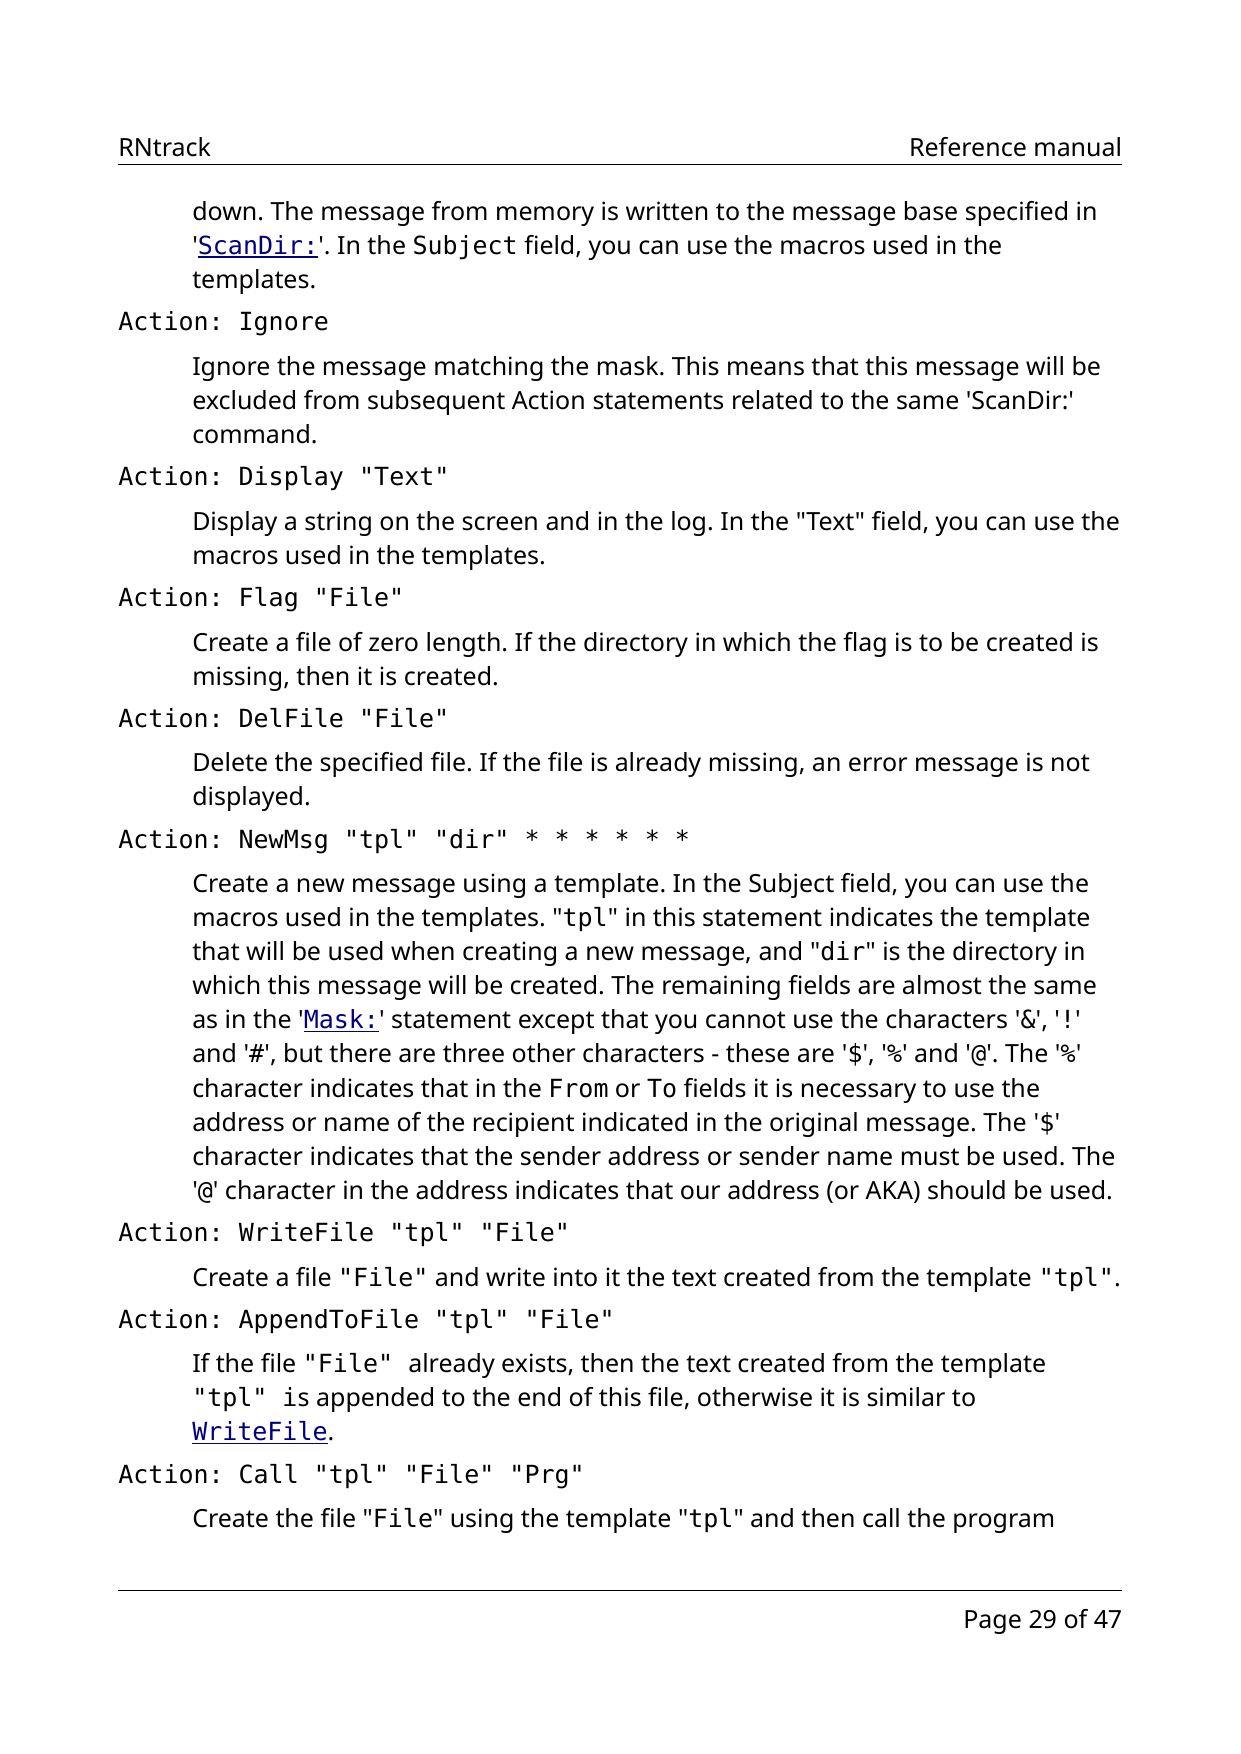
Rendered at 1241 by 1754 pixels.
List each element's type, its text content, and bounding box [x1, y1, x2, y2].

text Create a file of zero length. If the directory in which the flag is to be created is missing, then it is created. [192, 624, 1122, 692]
text Create a new message using a template. In the Subject field, you can use the macros used in the templates. "tpl" in this statement indicates the template that will be used when creating a new message, and "dir" is the directory in which this message will be created. The remaining fields are almost the same as in the 'Mask:' statement except that you cannot use the characters '&', '!' and '#', but there are three other characters - these are '$', '%' and '@'. The '%' character indicates that in the From or To fields it is necessary to use the address or name of the recipient indicated in the original message. The '$' character indicates that the sender address or sender name must be used. The '@' character in the address indicates that our address (or AKA) should be used. [192, 866, 1122, 1206]
text Action: Call "tpl" "File" "Prg" [118, 1460, 1122, 1489]
text Action: AppendToFile "tpl" "File" [118, 1305, 1122, 1334]
text Action: WriteFile "tpl" "File" [118, 1218, 1122, 1247]
text Action: Flag "File" [118, 583, 1122, 612]
text If the file "File" already exists, then the text created from the template "tpl" is appended to the end of this file, otherwise it is similar to WriteFile. [192, 1346, 1122, 1448]
text Action: Ignore [118, 307, 1122, 337]
text Create a file "File" and write into it the text created from the template "tpl". [192, 1259, 1122, 1293]
text Display a string on the screen and in the log. In the "Text" field, you can use the macros used in the templates. [192, 503, 1122, 571]
text Action: NewMsg "tpl" "dir" * * * * * * [118, 825, 1122, 854]
text Create the file "File" using the template "tpl" and then call the program [192, 1501, 1122, 1535]
text Delete the specified file. If the file is already missing, an error message is not displayed. [192, 745, 1122, 813]
text Action: DelFile "File" [118, 704, 1122, 733]
text Ignore the message matching the mask. This means that this message will be excluded from subsequent Action statements related to the same 'ScanDir:' command. [192, 348, 1122, 451]
text down. The message from memory is written to the message base specified in 'ScanDir:'. In the Subject field, you can use the macros used in the templates. [192, 193, 1122, 296]
text Action: Display "Text" [118, 462, 1122, 492]
